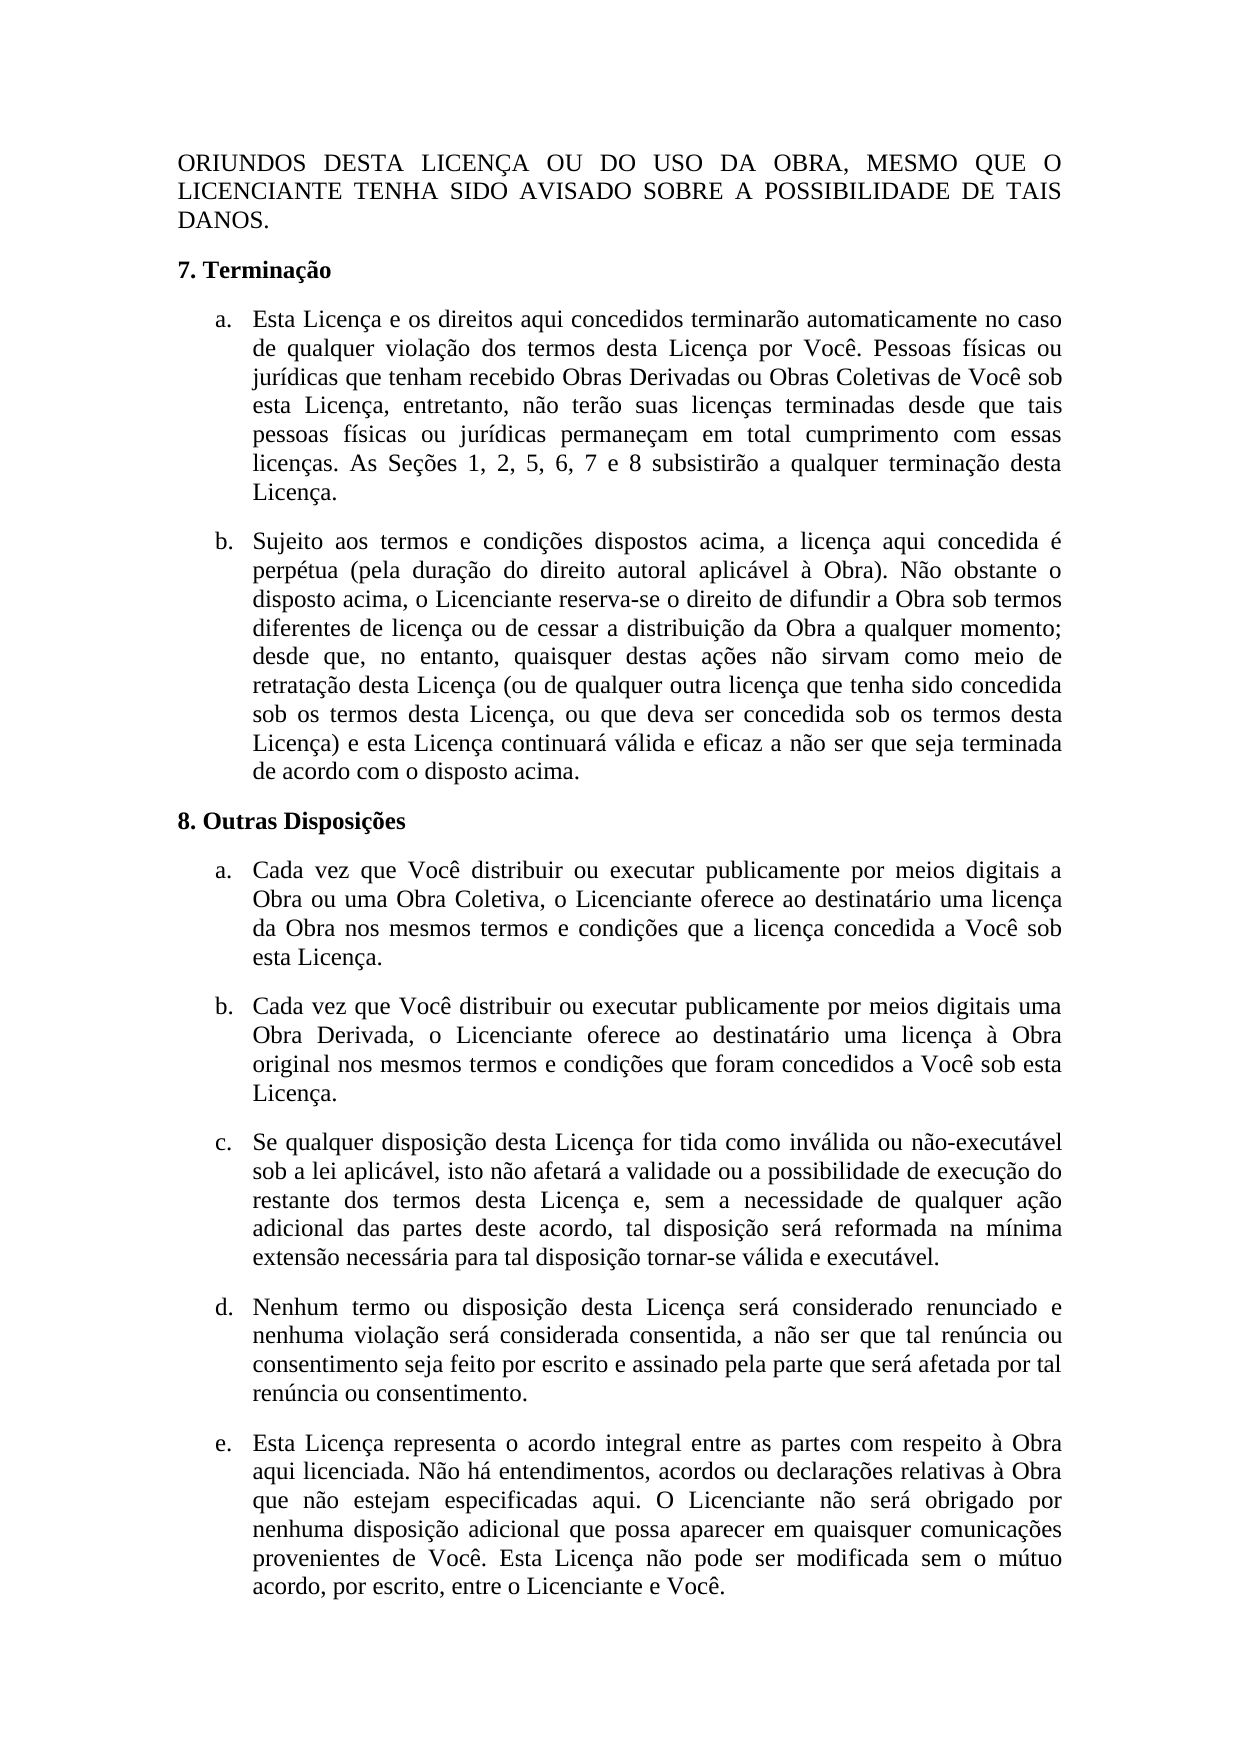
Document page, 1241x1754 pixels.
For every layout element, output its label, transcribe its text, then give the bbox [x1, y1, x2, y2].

list Cada vez que Você distribuir ou executar publicamente por meios digitais a Obra ou uma Obra Coletiva, o Licenciante oferece ao destinatário uma licença da Obra nos mesmos termos e condições que a licença concedida a Você sob esta Licença. [215, 856, 1063, 971]
list Esta Licença representa o acordo integral entre as partes com respeito à Obra aqui licenciada. Não há entendimentos, acordos ou declarações relativas à Obra que não estejam especificadas aqui. O Licenciante não será obrigado por nenhuma disposição adicional que possa aparecer em quaisquer comunicações provenientes de Você. Esta Licença não pode ser modificada sem o mútuo acordo, por escrito, entre o Licenciante e Você. [215, 1428, 1063, 1600]
text 7. Terminação [177, 255, 1063, 283]
list Esta Licença e os direitos aqui concedidos terminarão automaticamente no caso de qualquer violação dos termos desta Licença por Você. Pessoas físicas ou jurídicas que tenham recebido Obras Derivadas ou Obras Coletivas de Você sob esta Licença, entretanto, não terão suas licenças terminadas desde que tais pessoas físicas ou jurídicas permaneçam em total cumprimento com essas licenças. As Seções 1, 2, 5, 6, 7 e 8 subsistirão a qualquer terminação desta Licença. [215, 304, 1063, 506]
text 8. Outras Disposições [177, 806, 1063, 835]
list Se qualquer disposição desta Licença for tida como inválida ou não-executável sob a lei aplicável, isto não afetará a validade ou a possibilidade de execução do restante dos termos desta Licença e, sem a necessidade de qualquer ação adicional das partes deste acordo, tal disposição será reformada na mínima extensão necessária para tal disposição tornar-se válida e executável. [215, 1127, 1063, 1271]
list Sujeito aos termos e condições dispostos acima, a licença aqui concedida é perpétua (pela duração do direito autoral aplicável à Obra). Não obstante o disposto acima, o Licenciante reserva-se o direito de difundir a Obra sob termos diferentes de licença ou de cessar a distribuição da Obra a qualquer momento; desde que, no entanto, quaisquer destas ações não sirvam como meio de retratação desta Licença (ou de qualquer outra licença que tenha sido concedida sob os termos desta Licença, ou que deva ser concedida sob os termos desta Licença) e esta Licença continuará válida e eficaz a não ser que seja terminada de acordo com o disposto acima. [215, 526, 1063, 785]
list Cada vez que Você distribuir ou executar publicamente por meios digitais uma Obra Derivada, o Licenciante oferece ao destinatário uma licença à Obra original nos mesmos termos e condições que foram concedidos a Você sob esta Licença. [215, 991, 1063, 1106]
list Nenhum termo ou disposição desta Licença será considerado renunciado e nenhuma violação será considerada consentida, a não ser que tal renúncia ou consentimento seja feito por escrito e assinado pela parte que será afetada por tal renúncia ou consentimento. [215, 1292, 1063, 1407]
text ORIUNDOS DESTA LICENÇA OU DO USO DA OBRA, MESMO QUE O LICENCIANTE TENHA SIDO AVISADO SOBRE A POSSIBILIDADE DE TAIS DANOS. [177, 148, 1063, 234]
